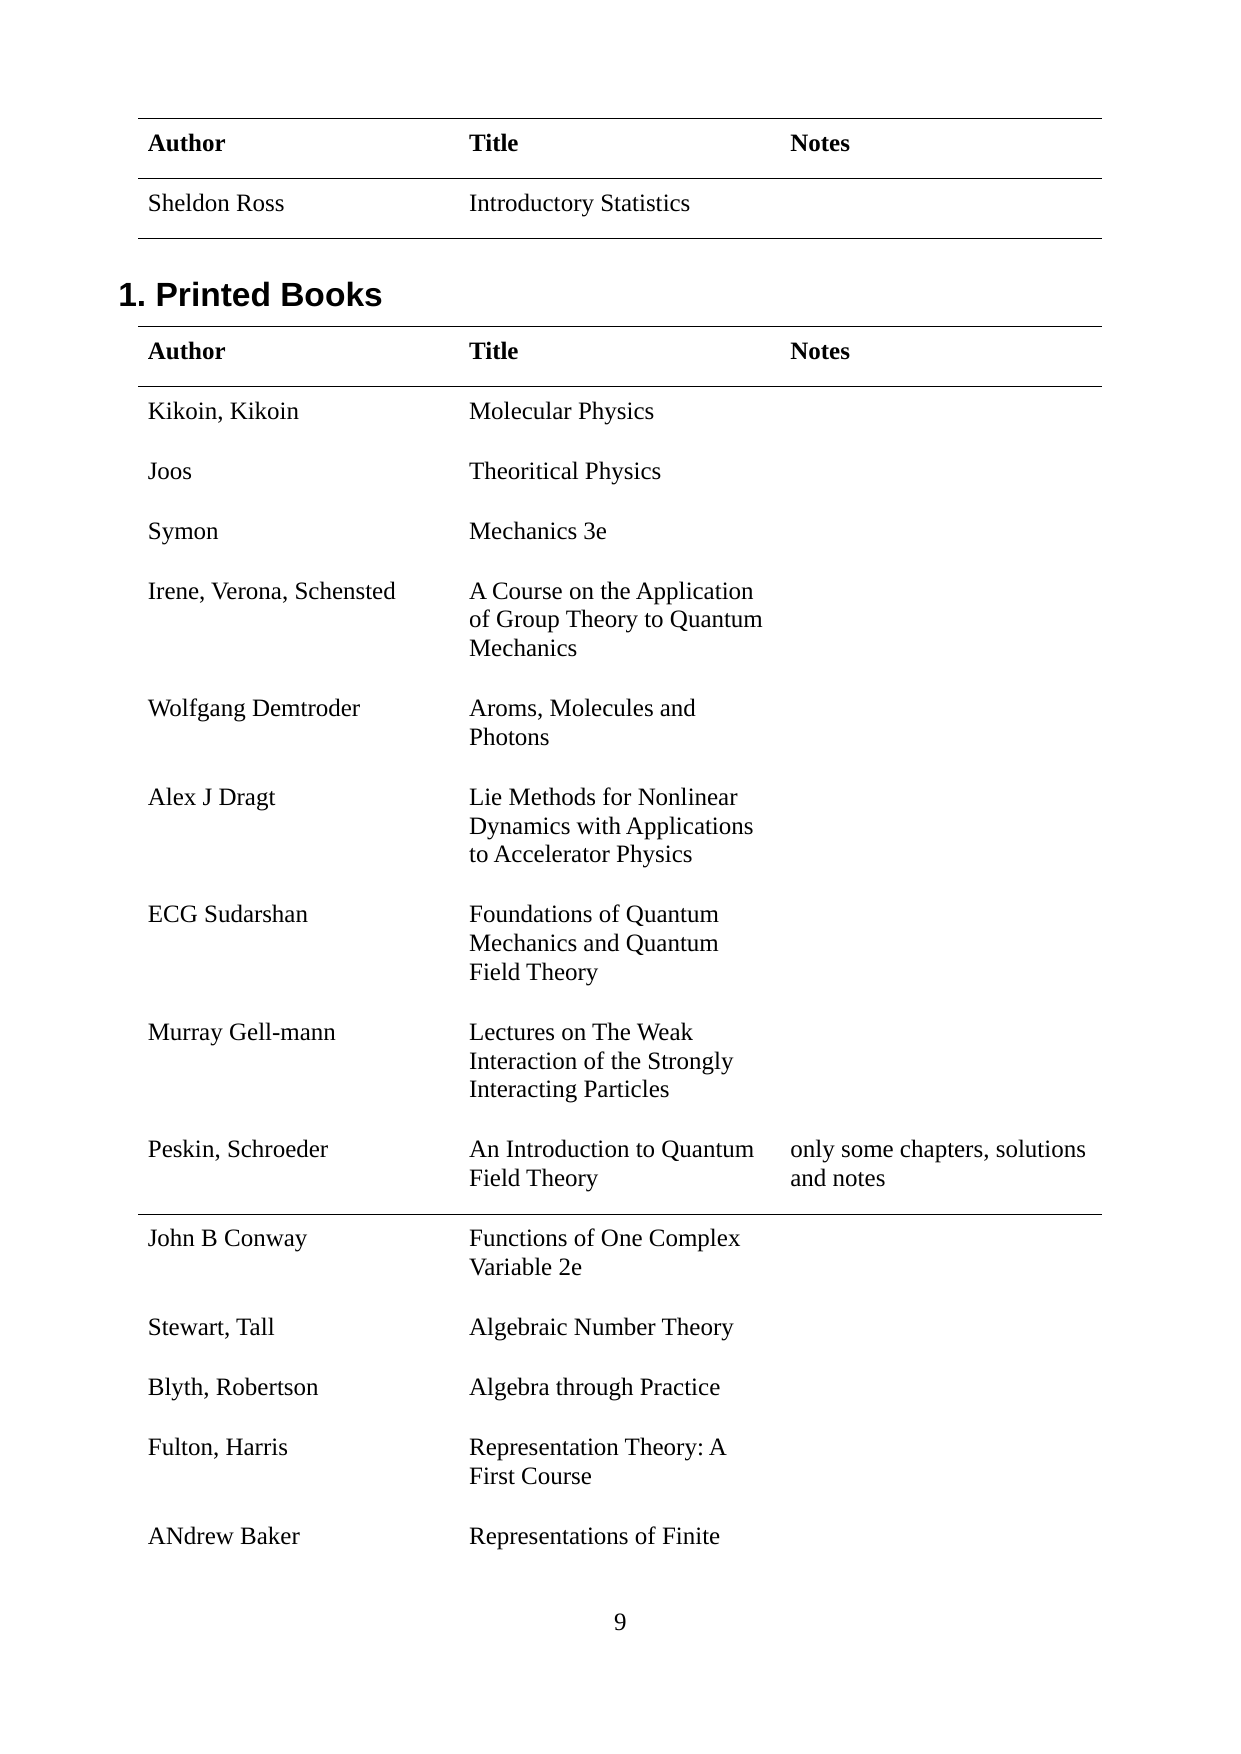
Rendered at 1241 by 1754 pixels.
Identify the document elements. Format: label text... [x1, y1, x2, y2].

table_header Title [460, 119, 781, 178]
table_cell Stewart, Tall [138, 1303, 459, 1363]
table_cell An Introduction to Quantum Field Theory [460, 1125, 781, 1214]
table_cell Representations of Finite [460, 1512, 781, 1572]
table_cell Foundations of Quantum Mechanics and Quantum Field Theory [460, 890, 781, 1008]
table_cell Symon [138, 506, 459, 566]
table_header Author [138, 119, 459, 178]
table_cell [781, 506, 1102, 566]
table_header Title [460, 327, 781, 386]
table_cell Lectures on The Weak Interaction of the Strongly Interacting Particles [460, 1008, 781, 1125]
table_cell [781, 1512, 1102, 1572]
table_cell Blyth, Robertson [138, 1363, 459, 1423]
table_cell Lie Methods for Nonlinear Dynamics with Applications to Accelerator Physics [460, 773, 781, 890]
table_cell John B Conway [138, 1215, 459, 1303]
table_header Author [138, 327, 459, 386]
table_cell [781, 446, 1102, 506]
subtitle Printed Books [118, 275, 1122, 314]
table_cell [781, 566, 1102, 684]
table_cell Sheldon Ross [138, 179, 459, 238]
table_cell A Course on the Application of Group Theory to Quantum Mechanics [460, 566, 781, 684]
table_cell [781, 890, 1102, 1008]
table_cell Representation Theory: A First Course [460, 1423, 781, 1512]
table_cell ECG Sudarshan [138, 890, 459, 1008]
table_cell Joos [138, 446, 459, 506]
table_cell Algebraic Number Theory [460, 1303, 781, 1363]
table_cell Theoritical Physics [460, 446, 781, 506]
table_cell Fulton, Harris [138, 1423, 459, 1512]
table_cell Molecular Physics [460, 387, 781, 446]
table_cell [781, 387, 1102, 446]
table_cell Wolfgang Demtroder [138, 684, 459, 773]
table_cell [781, 1008, 1102, 1125]
table_cell Algebra through Practice [460, 1363, 781, 1423]
table_cell [781, 1215, 1102, 1303]
table_cell Mechanics 3e [460, 506, 781, 566]
table_header Notes [781, 327, 1102, 386]
table_cell Kikoin, Kikoin [138, 387, 459, 446]
table_cell [781, 1303, 1102, 1363]
table_cell [781, 1363, 1102, 1423]
table_cell [781, 179, 1102, 238]
table_cell Introductory Statistics [460, 179, 781, 238]
table_cell [781, 684, 1102, 773]
table_cell Alex J Dragt [138, 773, 459, 890]
table_header Notes [781, 119, 1102, 178]
table_cell Irene, Verona, Schensted [138, 566, 459, 684]
table_cell Murray Gell-mann [138, 1008, 459, 1125]
table_cell Peskin, Schroeder [138, 1125, 459, 1214]
table_cell Aroms, Molecules and Photons [460, 684, 781, 773]
table_cell [781, 1423, 1102, 1512]
table_cell ANdrew Baker [138, 1512, 459, 1572]
table_cell Functions of One Complex Variable 2e [460, 1215, 781, 1303]
table_cell only some chapters, solutions and notes [781, 1125, 1102, 1214]
table_cell [781, 773, 1102, 890]
